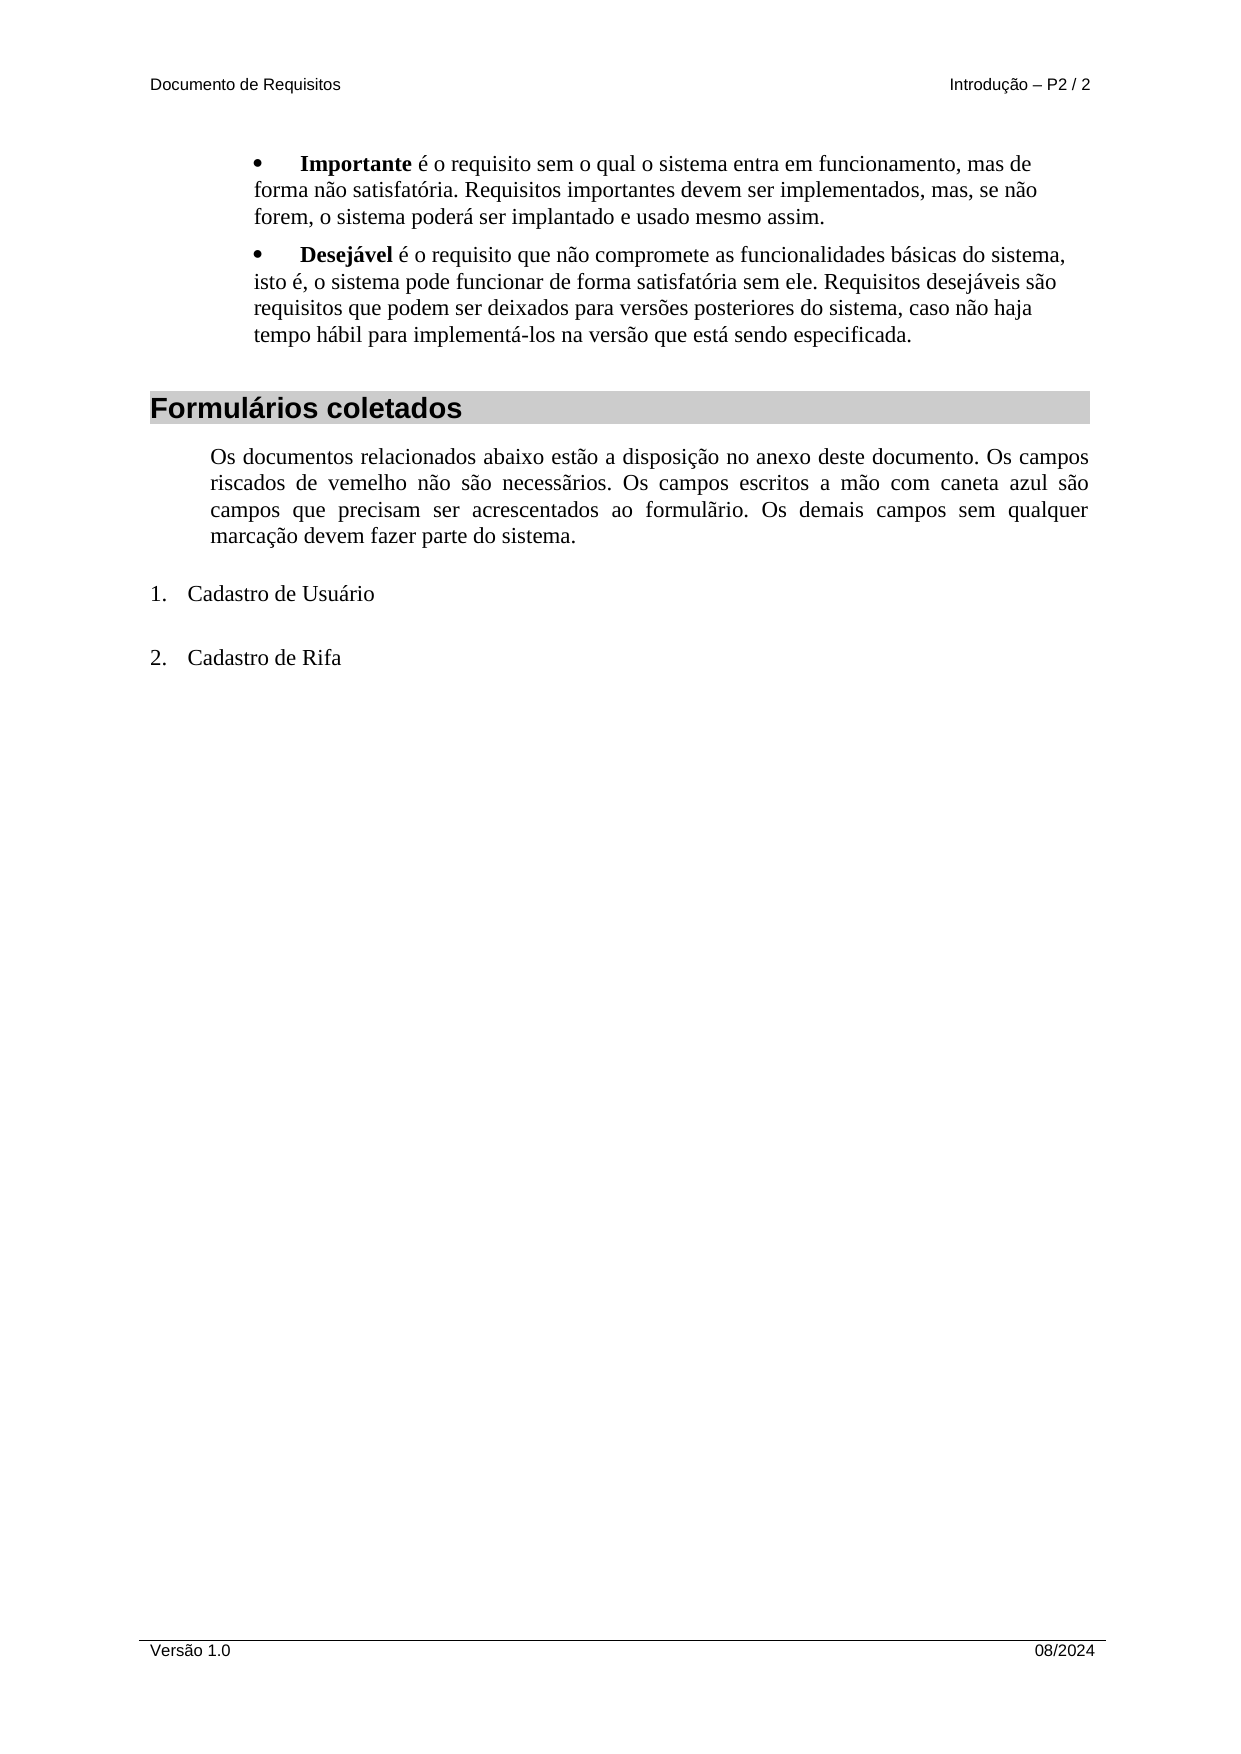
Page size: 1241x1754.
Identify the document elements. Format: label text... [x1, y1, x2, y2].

text Os documentos relacionados abaixo estão a disposição no anexo deste documento. Os campos riscados de vemelho não são necessãrios. Os campos escritos a mão com caneta azul são campos que precisam ser acrescentados ao formulãrio. Os demais campos sem qualquer marcação devem fazer parte do sistema. [210, 443, 1090, 548]
list Cadastro de Usuário [150, 580, 1090, 606]
list Cadastro de Rifa [150, 643, 1090, 670]
list Desejável é o requisito que não compromete as funcionalidades básicas do sistema, isto é, o sistema pode funcionar de forma satisfatória sem ele. Requisitos desejáveis são requisitos que podem ser deixados para versões posteriores do sistema, caso não haja tempo hábil para implementá-los na versão que está sendo especificada. [253, 242, 1090, 347]
list Importante é o requisito sem o qual o sistema entra em funcionamento, mas de forma não satisfatória. Requisitos importantes devem ser implementados, mas, se não forem, o sistema poderá ser implantado e usado mesmo assim. [253, 150, 1090, 229]
subtitle Formulários coletados [150, 391, 1090, 424]
